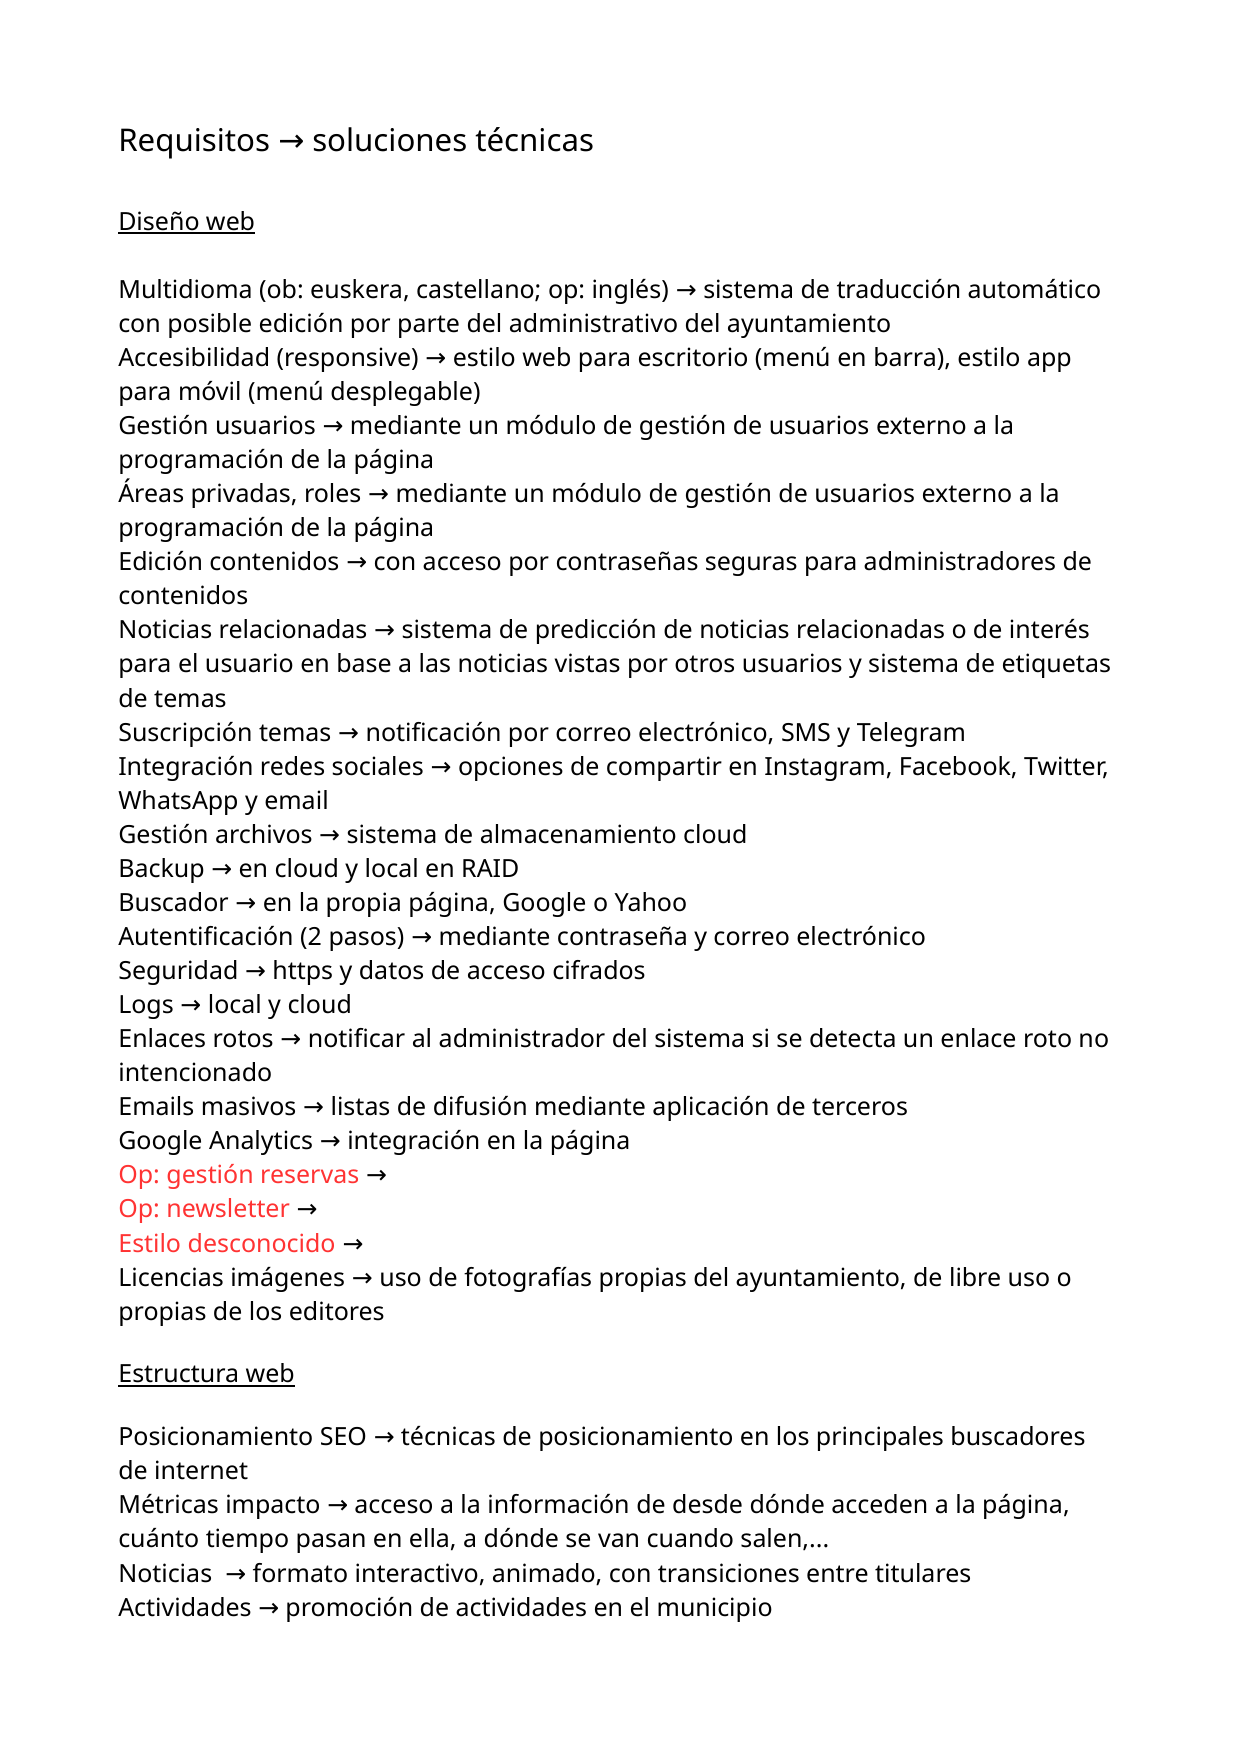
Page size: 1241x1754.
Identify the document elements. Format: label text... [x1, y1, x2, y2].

text Requisitos → soluciones técnicas [118, 118, 1122, 161]
text Noticias relacionadas → sistema de predicción de noticias relacionadas o de interés para el usuario en base a las noticias vistas por otros usuarios y sistema de etiquetas de temas [118, 612, 1122, 714]
text Gestión usuarios → mediante un módulo de gestión de usuarios externo a la programación de la página [118, 408, 1122, 476]
text Diseño web [118, 203, 1122, 237]
text Integración redes sociales → opciones de compartir en Instagram, Facebook, Twitter, WhatsApp y email [118, 748, 1122, 816]
text Métricas impacto → acceso a la información de desde dónde acceden a la página, cuánto tiempo pasan en ella, a dónde se van cuando salen,... [118, 1487, 1122, 1555]
text Estructura web [118, 1356, 1122, 1390]
text Licencias imágenes → uso de fotografías propias del ayuntamiento, de libre uso o propias de los editores [118, 1259, 1122, 1327]
text Seguridad → https y datos de acceso cifrados [118, 953, 1122, 987]
text Suscripción temas → notificación por correo electrónico, SMS y Telegram [118, 714, 1122, 748]
text Gestión archivos → sistema de almacenamiento cloud [118, 816, 1122, 851]
text Op: gestión reservas → [118, 1157, 1122, 1191]
text Backup → en cloud y local en RAID [118, 851, 1122, 884]
text Áreas privadas, roles → mediante un módulo de gestión de usuarios externo a la programación de la página [118, 476, 1122, 544]
text Op: newsletter → [118, 1191, 1122, 1225]
text Emails masivos → listas de difusión mediante aplicación de terceros [118, 1089, 1122, 1123]
text Multidioma (ob: euskera, castellano; op: inglés) → sistema de traducción automático con posible edición por parte del administrativo del ayuntamiento [118, 271, 1122, 339]
text Google Analytics → integración en la página [118, 1123, 1122, 1157]
text Edición contenidos → con acceso por contraseñas seguras para administradores de contenidos [118, 544, 1122, 612]
text Logs → local y cloud [118, 987, 1122, 1021]
text Actividades → promoción de actividades en el municipio [118, 1589, 1122, 1623]
text Buscador → en la propia página, Google o Yahoo [118, 884, 1122, 919]
text Accesibilidad (responsive) → estilo web para escritorio (menú en barra), estilo app para móvil (menú desplegable) [118, 339, 1122, 408]
text Posicionamiento SEO → técnicas de posicionamiento en los principales buscadores de internet [118, 1419, 1122, 1487]
text Autentificación (2 pasos) → mediante contraseña y correo electrónico [118, 919, 1122, 953]
text Noticias → formato interactivo, animado, con transiciones entre titulares [118, 1555, 1122, 1589]
text Estilo desconocido → [118, 1225, 1122, 1259]
text Enlaces rotos → notificar al administrador del sistema si se detecta un enlace roto no intencionado [118, 1021, 1122, 1089]
